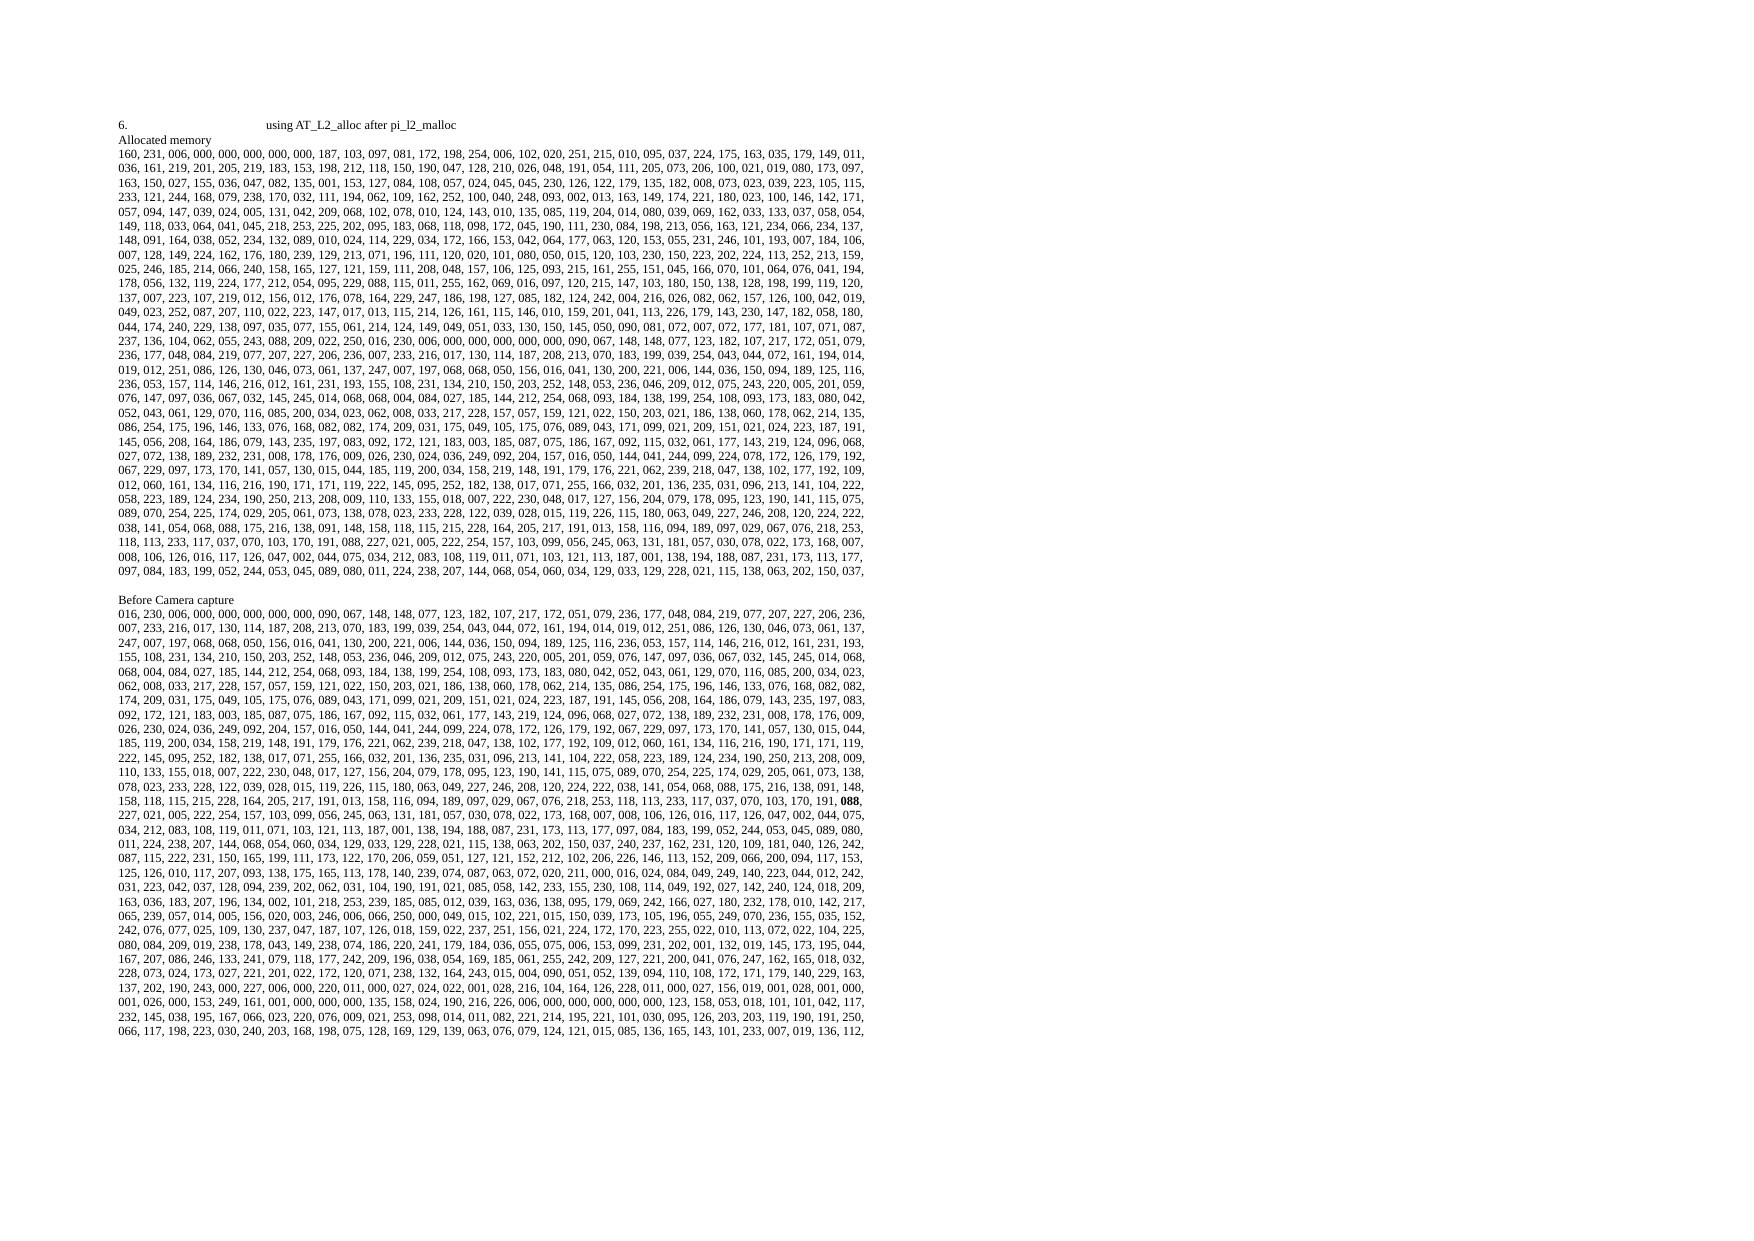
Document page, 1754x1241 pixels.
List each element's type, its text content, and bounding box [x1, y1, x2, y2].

text 038, 141, 054, 068, 088, 175, 216, 138, 091, 148, 158, 118, 115, 215, 228, 164, 205, 217, 191, 013, 158, 116, 094, 189, 097, 029, 067, 076, 218, 253, [118, 521, 1635, 535]
text 222, 145, 095, 252, 182, 138, 017, 071, 255, 166, 032, 201, 136, 235, 031, 096, 213, 141, 104, 222, 058, 223, 189, 124, 234, 190, 250, 213, 208, 009, [118, 751, 1635, 765]
text 163, 036, 183, 207, 196, 134, 002, 101, 218, 253, 239, 185, 085, 012, 039, 163, 036, 138, 095, 179, 069, 242, 166, 027, 180, 232, 178, 010, 142, 217, [118, 894, 1635, 909]
text 097, 084, 183, 199, 052, 244, 053, 045, 089, 080, 011, 224, 238, 207, 144, 068, 054, 060, 034, 129, 033, 129, 228, 021, 115, 138, 063, 202, 150, 037, [118, 564, 1635, 578]
text 011, 224, 238, 207, 144, 068, 054, 060, 034, 129, 033, 129, 228, 021, 115, 138, 063, 202, 150, 037, 240, 237, 162, 231, 120, 109, 181, 040, 126, 242, [118, 837, 1635, 851]
text 026, 230, 024, 036, 249, 092, 204, 157, 016, 050, 144, 041, 244, 099, 224, 078, 172, 126, 179, 192, 067, 229, 097, 173, 170, 141, 057, 130, 015, 044, [118, 722, 1635, 736]
text 025, 246, 185, 214, 066, 240, 158, 165, 127, 121, 159, 111, 208, 048, 157, 106, 125, 093, 215, 161, 255, 151, 045, 166, 070, 101, 064, 076, 041, 194, [118, 262, 1635, 276]
text 148, 091, 164, 038, 052, 234, 132, 089, 010, 024, 114, 229, 034, 172, 166, 153, 042, 064, 177, 063, 120, 153, 055, 231, 246, 101, 193, 007, 184, 106, [118, 233, 1635, 247]
text 158, 118, 115, 215, 228, 164, 205, 217, 191, 013, 158, 116, 094, 189, 097, 029, 067, 076, 218, 253, 118, 113, 233, 117, 037, 070, 103, 170, 191, 088, [118, 794, 1635, 808]
text 027, 072, 138, 189, 232, 231, 008, 178, 176, 009, 026, 230, 024, 036, 249, 092, 204, 157, 016, 050, 144, 041, 244, 099, 224, 078, 172, 126, 179, 192, [118, 449, 1635, 463]
text 236, 053, 157, 114, 146, 216, 012, 161, 231, 193, 155, 108, 231, 134, 210, 150, 203, 252, 148, 053, 236, 046, 209, 012, 075, 243, 220, 005, 201, 059, [118, 377, 1635, 391]
text 155, 108, 231, 134, 210, 150, 203, 252, 148, 053, 236, 046, 209, 012, 075, 243, 220, 005, 201, 059, 076, 147, 097, 036, 067, 032, 145, 245, 014, 068, [118, 650, 1635, 664]
text 078, 023, 233, 228, 122, 039, 028, 015, 119, 226, 115, 180, 063, 049, 227, 246, 208, 120, 224, 222, 038, 141, 054, 068, 088, 175, 216, 138, 091, 148, [118, 779, 1635, 794]
text 062, 008, 033, 217, 228, 157, 057, 159, 121, 022, 150, 203, 021, 186, 138, 060, 178, 062, 214, 135, 086, 254, 175, 196, 146, 133, 076, 168, 082, 082, [118, 679, 1635, 693]
text 137, 202, 190, 243, 000, 227, 006, 000, 220, 011, 000, 027, 024, 022, 001, 028, 216, 104, 164, 126, 228, 011, 000, 027, 156, 019, 001, 028, 001, 000, [118, 981, 1635, 995]
text 227, 021, 005, 222, 254, 157, 103, 099, 056, 245, 063, 131, 181, 057, 030, 078, 022, 173, 168, 007, 008, 106, 126, 016, 117, 126, 047, 002, 044, 075, [118, 808, 1635, 822]
text 137, 007, 223, 107, 219, 012, 156, 012, 176, 078, 164, 229, 247, 186, 198, 127, 085, 182, 124, 242, 004, 216, 026, 082, 062, 157, 126, 100, 042, 019, [118, 291, 1635, 305]
text 008, 106, 126, 016, 117, 126, 047, 002, 044, 075, 034, 212, 083, 108, 119, 011, 071, 103, 121, 113, 187, 001, 138, 194, 188, 087, 231, 173, 113, 177, [118, 549, 1635, 564]
text 232, 145, 038, 195, 167, 066, 023, 220, 076, 009, 021, 253, 098, 014, 011, 082, 221, 214, 195, 221, 101, 030, 095, 126, 203, 203, 119, 190, 191, 250, [118, 1009, 1635, 1024]
text 236, 177, 048, 084, 219, 077, 207, 227, 206, 236, 007, 233, 216, 017, 130, 114, 187, 208, 213, 070, 183, 199, 039, 254, 043, 044, 072, 161, 194, 014, [118, 348, 1635, 362]
text 067, 229, 097, 173, 170, 141, 057, 130, 015, 044, 185, 119, 200, 034, 158, 219, 148, 191, 179, 176, 221, 062, 239, 218, 047, 138, 102, 177, 192, 109, [118, 463, 1635, 477]
text 228, 073, 024, 173, 027, 221, 201, 022, 172, 120, 071, 238, 132, 164, 243, 015, 004, 090, 051, 052, 139, 094, 110, 108, 172, 171, 179, 140, 229, 163, [118, 966, 1635, 981]
text 031, 223, 042, 037, 128, 094, 239, 202, 062, 031, 104, 190, 191, 021, 085, 058, 142, 233, 155, 230, 108, 114, 049, 192, 027, 142, 240, 124, 018, 209, [118, 880, 1635, 894]
text 149, 118, 033, 064, 041, 045, 218, 253, 225, 202, 095, 183, 068, 118, 098, 172, 045, 190, 111, 230, 084, 198, 213, 056, 163, 121, 234, 066, 234, 137, [118, 219, 1635, 233]
text 012, 060, 161, 134, 116, 216, 190, 171, 171, 119, 222, 145, 095, 252, 182, 138, 017, 071, 255, 166, 032, 201, 136, 235, 031, 096, 213, 141, 104, 222, [118, 477, 1635, 492]
text 052, 043, 061, 129, 070, 116, 085, 200, 034, 023, 062, 008, 033, 217, 228, 157, 057, 159, 121, 022, 150, 203, 021, 186, 138, 060, 178, 062, 214, 135, [118, 406, 1635, 420]
text 044, 174, 240, 229, 138, 097, 035, 077, 155, 061, 214, 124, 149, 049, 051, 033, 130, 150, 145, 050, 090, 081, 072, 007, 072, 177, 181, 107, 071, 087, [118, 319, 1635, 334]
text 247, 007, 197, 068, 068, 050, 156, 016, 041, 130, 200, 221, 006, 144, 036, 150, 094, 189, 125, 116, 236, 053, 157, 114, 146, 216, 012, 161, 231, 193, [118, 636, 1635, 650]
text 167, 207, 086, 246, 133, 241, 079, 118, 177, 242, 209, 196, 038, 054, 169, 185, 061, 255, 242, 209, 127, 221, 200, 041, 076, 247, 162, 165, 018, 032, [118, 952, 1635, 966]
text 118, 113, 233, 117, 037, 070, 103, 170, 191, 088, 227, 021, 005, 222, 254, 157, 103, 099, 056, 245, 063, 131, 181, 057, 030, 078, 022, 173, 168, 007, [118, 535, 1635, 549]
text 058, 223, 189, 124, 234, 190, 250, 213, 208, 009, 110, 133, 155, 018, 007, 222, 230, 048, 017, 127, 156, 204, 079, 178, 095, 123, 190, 141, 115, 075, [118, 492, 1635, 506]
text 178, 056, 132, 119, 224, 177, 212, 054, 095, 229, 088, 115, 011, 255, 162, 069, 016, 097, 120, 215, 147, 103, 180, 150, 138, 128, 198, 199, 119, 120, [118, 276, 1635, 291]
text 174, 209, 031, 175, 049, 105, 175, 076, 089, 043, 171, 099, 021, 209, 151, 021, 024, 223, 187, 191, 145, 056, 208, 164, 186, 079, 143, 235, 197, 083, [118, 693, 1635, 707]
text 163, 150, 027, 155, 036, 047, 082, 135, 001, 153, 127, 084, 108, 057, 024, 045, 045, 230, 126, 122, 179, 135, 182, 008, 073, 023, 039, 223, 105, 115, [118, 176, 1635, 190]
text 016, 230, 006, 000, 000, 000, 000, 000, 090, 067, 148, 148, 077, 123, 182, 107, 217, 172, 051, 079, 236, 177, 048, 084, 219, 077, 207, 227, 206, 236, [118, 607, 1635, 621]
text Before Camera capture [118, 592, 1635, 607]
text 086, 254, 175, 196, 146, 133, 076, 168, 082, 082, 174, 209, 031, 175, 049, 105, 175, 076, 089, 043, 171, 099, 021, 209, 151, 021, 024, 223, 187, 191, [118, 420, 1635, 434]
text 001, 026, 000, 153, 249, 161, 001, 000, 000, 000, 135, 158, 024, 190, 216, 226, 006, 000, 000, 000, 000, 000, 123, 158, 053, 018, 101, 101, 042, 117, [118, 995, 1635, 1009]
text 125, 126, 010, 117, 207, 093, 138, 175, 165, 113, 178, 140, 239, 074, 087, 063, 072, 020, 211, 000, 016, 024, 084, 049, 249, 140, 223, 044, 012, 242, [118, 866, 1635, 880]
text 068, 004, 084, 027, 185, 144, 212, 254, 068, 093, 184, 138, 199, 254, 108, 093, 173, 183, 080, 042, 052, 043, 061, 129, 070, 116, 085, 200, 034, 023, [118, 664, 1635, 679]
text 160, 231, 006, 000, 000, 000, 000, 000, 187, 103, 097, 081, 172, 198, 254, 006, 102, 020, 251, 215, 010, 095, 037, 224, 175, 163, 035, 179, 149, 011, [118, 147, 1635, 161]
text 242, 076, 077, 025, 109, 130, 237, 047, 187, 107, 126, 018, 159, 022, 237, 251, 156, 021, 224, 172, 170, 223, 255, 022, 010, 113, 072, 022, 104, 225, [118, 923, 1635, 937]
text 065, 239, 057, 014, 005, 156, 020, 003, 246, 006, 066, 250, 000, 049, 015, 102, 221, 015, 150, 039, 173, 105, 196, 055, 249, 070, 236, 155, 035, 152, [118, 909, 1635, 923]
text 110, 133, 155, 018, 007, 222, 230, 048, 017, 127, 156, 204, 079, 178, 095, 123, 190, 141, 115, 075, 089, 070, 254, 225, 174, 029, 205, 061, 073, 138, [118, 765, 1635, 779]
text 076, 147, 097, 036, 067, 032, 145, 245, 014, 068, 068, 004, 084, 027, 185, 144, 212, 254, 068, 093, 184, 138, 199, 254, 108, 093, 173, 183, 080, 042, [118, 391, 1635, 406]
text 036, 161, 219, 201, 205, 219, 183, 153, 198, 212, 118, 150, 190, 047, 128, 210, 026, 048, 191, 054, 111, 205, 073, 206, 100, 021, 019, 080, 173, 097, [118, 161, 1635, 176]
text 034, 212, 083, 108, 119, 011, 071, 103, 121, 113, 187, 001, 138, 194, 188, 087, 231, 173, 113, 177, 097, 084, 183, 199, 052, 244, 053, 045, 089, 080, [118, 822, 1635, 837]
text 019, 012, 251, 086, 126, 130, 046, 073, 061, 137, 247, 007, 197, 068, 068, 050, 156, 016, 041, 130, 200, 221, 006, 144, 036, 150, 094, 189, 125, 116, [118, 362, 1635, 377]
text 057, 094, 147, 039, 024, 005, 131, 042, 209, 068, 102, 078, 010, 124, 143, 010, 135, 085, 119, 204, 014, 080, 039, 069, 162, 033, 133, 037, 058, 054, [118, 204, 1635, 219]
text 007, 128, 149, 224, 162, 176, 180, 239, 129, 213, 071, 196, 111, 120, 020, 101, 080, 050, 015, 120, 103, 230, 150, 223, 202, 224, 113, 252, 213, 159, [118, 247, 1635, 262]
text 007, 233, 216, 017, 130, 114, 187, 208, 213, 070, 183, 199, 039, 254, 043, 044, 072, 161, 194, 014, 019, 012, 251, 086, 126, 130, 046, 073, 061, 137, [118, 621, 1635, 636]
text 080, 084, 209, 019, 238, 178, 043, 149, 238, 074, 186, 220, 241, 179, 184, 036, 055, 075, 006, 153, 099, 231, 202, 001, 132, 019, 145, 173, 195, 044, [118, 937, 1635, 952]
text 145, 056, 208, 164, 186, 079, 143, 235, 197, 083, 092, 172, 121, 183, 003, 185, 087, 075, 186, 167, 092, 115, 032, 061, 177, 143, 219, 124, 096, 068, [118, 434, 1635, 449]
text Allocated memory [118, 132, 1635, 147]
text 049, 023, 252, 087, 207, 110, 022, 223, 147, 017, 013, 115, 214, 126, 161, 115, 146, 010, 159, 201, 041, 113, 226, 179, 143, 230, 147, 182, 058, 180, [118, 305, 1635, 319]
text 6. using AT_L2_alloc after pi_l2_malloc [118, 118, 1635, 132]
text 066, 117, 198, 223, 030, 240, 203, 168, 198, 075, 128, 169, 129, 139, 063, 076, 079, 124, 121, 015, 085, 136, 165, 143, 101, 233, 007, 019, 136, 112, [118, 1024, 1635, 1038]
text 087, 115, 222, 231, 150, 165, 199, 111, 173, 122, 170, 206, 059, 051, 127, 121, 152, 212, 102, 206, 226, 146, 113, 152, 209, 066, 200, 094, 117, 153, [118, 851, 1635, 866]
text 237, 136, 104, 062, 055, 243, 088, 209, 022, 250, 016, 230, 006, 000, 000, 000, 000, 000, 090, 067, 148, 148, 077, 123, 182, 107, 217, 172, 051, 079, [118, 334, 1635, 348]
text 185, 119, 200, 034, 158, 219, 148, 191, 179, 176, 221, 062, 239, 218, 047, 138, 102, 177, 192, 109, 012, 060, 161, 134, 116, 216, 190, 171, 171, 119, [118, 736, 1635, 751]
text 089, 070, 254, 225, 174, 029, 205, 061, 073, 138, 078, 023, 233, 228, 122, 039, 028, 015, 119, 226, 115, 180, 063, 049, 227, 246, 208, 120, 224, 222, [118, 506, 1635, 521]
text 233, 121, 244, 168, 079, 238, 170, 032, 111, 194, 062, 109, 162, 252, 100, 040, 248, 093, 002, 013, 163, 149, 174, 221, 180, 023, 100, 146, 142, 171, [118, 190, 1635, 204]
text 092, 172, 121, 183, 003, 185, 087, 075, 186, 167, 092, 115, 032, 061, 177, 143, 219, 124, 096, 068, 027, 072, 138, 189, 232, 231, 008, 178, 176, 009, [118, 707, 1635, 722]
